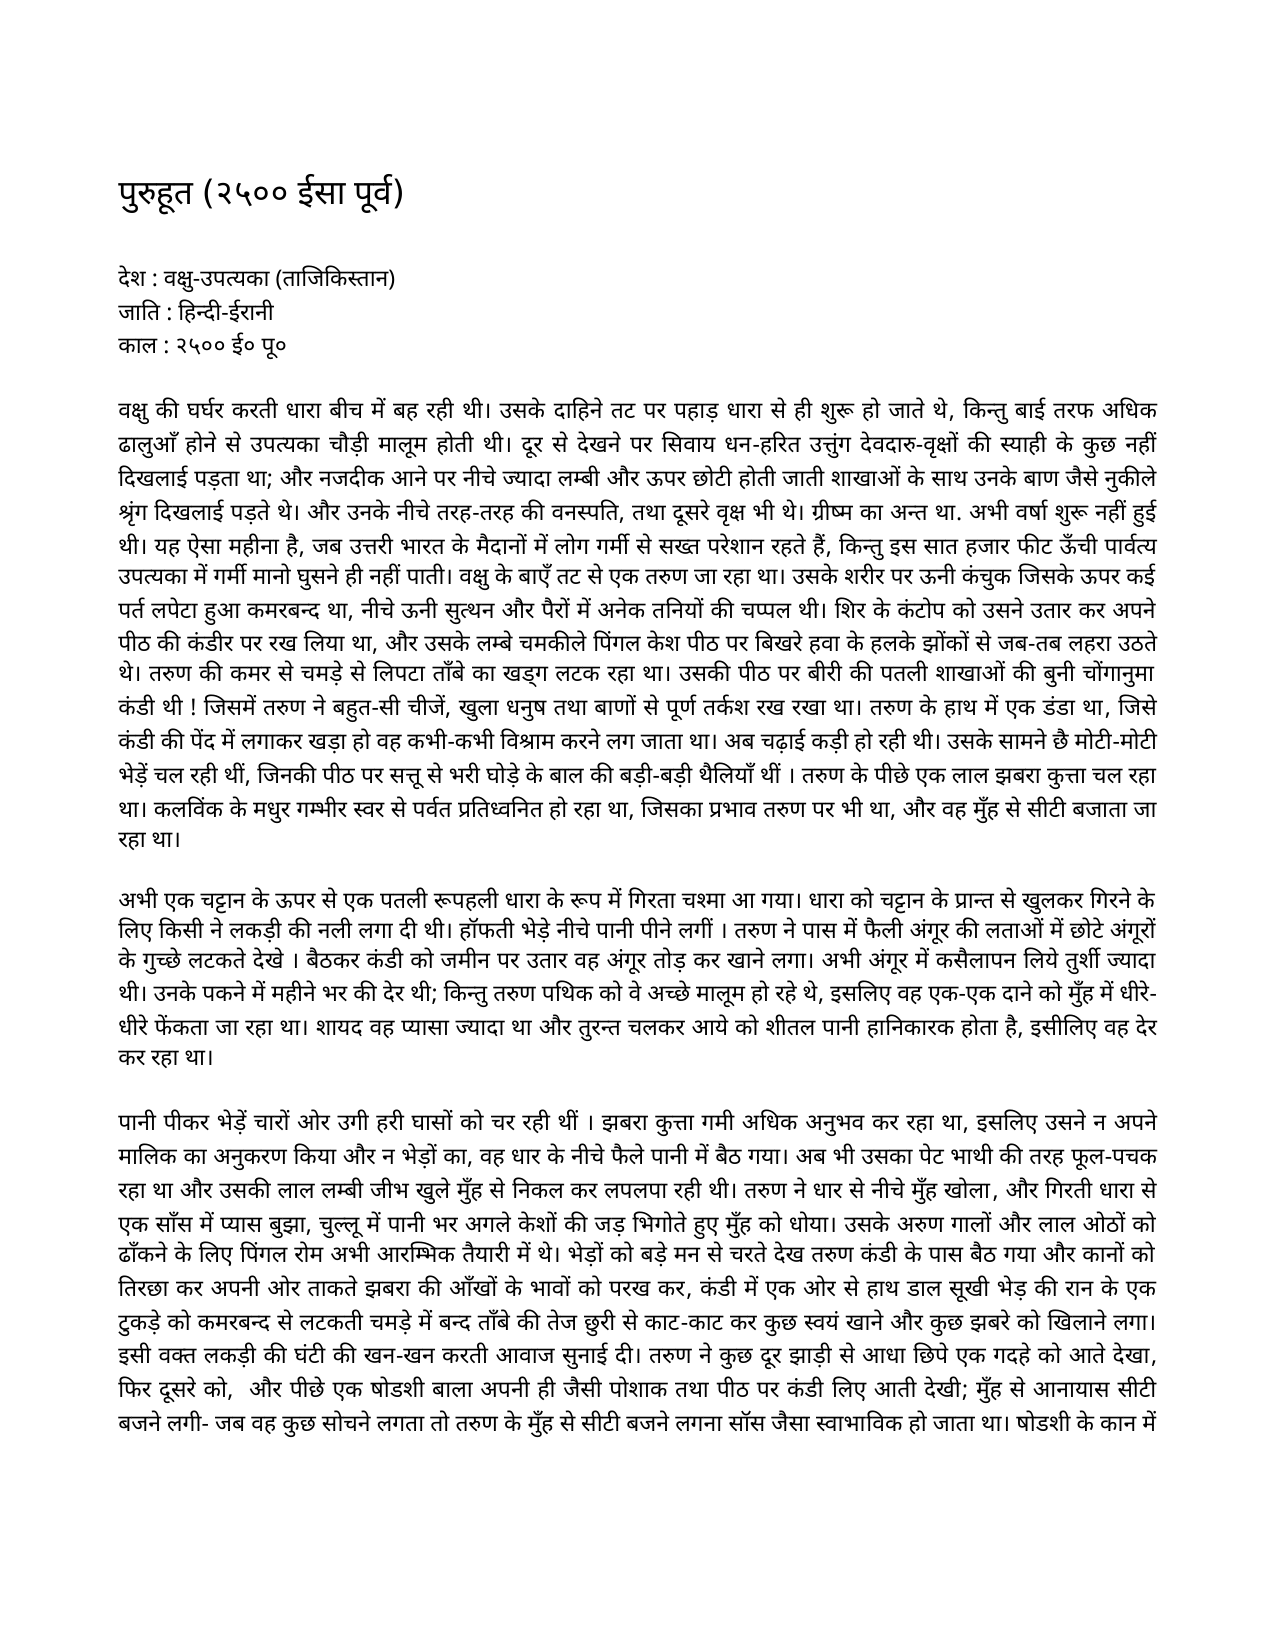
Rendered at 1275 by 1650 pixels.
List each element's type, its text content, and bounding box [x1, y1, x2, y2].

subtitle पुरुहूत (२५०० ईसा पूर्व) [118, 173, 1157, 218]
text पानी पीकर भेड़ें चारों ओर उगी हरी घासों को चर रही थीं । झबरा कुत्ता गमी अधिक अनुभव कर रहा था, इसलिए उसने न अपने मालिक का अनुकरण किया और न भेड़ों का, वह धार के नीचे फैले पानी में बैठ गया। अब भी उसका पेट भाथी की तरह फूल-पचक रहा था और उसकी लाल लम्बी जीभ खुले मुँह से निकल कर लपलपा रही थी। तरुण ने धार से नीचे मुँह खोला, और गिरती धारा से एक साँस में प्यास बुझा, चुल्लू में पानी भर अगले केशों की जड़ भिगोते हुए मुँह को धोया। उसके अरुण गालों और लाल ओठों को ढाँकने के लिए पिंगल रोम अभी आरम्भिक तैयारी में थे। भेड़ों को बड़े मन से चरते देख तरुण कंडी के पास बैठ गया और कानों को तिरछा कर अपनी ओर ताकते झबरा की आँखों के भावों को परख कर, कंडी में एक ओर से हाथ डाल सूखी भेड़ की रान के एक टुकड़े को कमरबन्द से लटकती चमड़े में बन्द ताँबे की तेज छुरी से काट-काट कर कुछ स्वयं खाने और कुछ झबरे को खिलाने लगा। इसी वक्त लकड़ी की घंटी की खन-खन करती आवाज सुनाई दी। तरुण ने कुछ दूर झाड़ी से आधा छिपे एक गदहे को आते देखा, फिर दूसरे को, और पीछे एक षोडशी बाला अपनी ही जैसी पोशाक तथा पीठ पर कंडी लिए आती देखी; मुँह से आनायास सीटी बजने लगी- जब वह कुछ सोचने लगता तो तरुण के मुँह से सीटी बजने लगना सॉस जैसा स्वाभाविक हो जाता था। षोडशी के कान में [118, 1106, 1157, 1441]
text वक्षु की घर्घर करती धारा बीच में बह रही थी। उसके दाहिने तट पर पहाड़ धारा से ही शुरू हो जाते थे, किन्तु बाई तरफ अधिक ढालुआँ होने से उपत्यका चौड़ी मालूम होती थी। दूर से देखने पर सिवाय धन-हरित उत्तुंग देवदारु-वृक्षों की स्याही के कुछ नहीं दिखलाई पड़ता था; और नजदीक आने पर नीचे ज्यादा लम्बी और ऊपर छोटी होती जाती शाखाओं के साथ उनके बाण जैसे नुकीले श्रृंग दिखलाई पड़ते थे। और उनके नीचे तरह-तरह की वनस्पति, तथा दूसरे वृक्ष भी थे। ग्रीष्म का अन्त था. अभी वर्षा शुरू नहीं हुई थी। यह ऐसा महीना है, जब उत्तरी भारत के मैदानों में लोग गर्मी से सख्त परेशान रहते हैं, किन्तु इस सात हजार फीट ऊँची पार्वत्य उपत्यका में गर्मी मानो घुसने ही नहीं पाती। वक्षु के बाएँ तट से एक तरुण जा रहा था। उसके शरीर पर ऊनी कंचुक जिसके ऊपर कई पर्त लपेटा हुआ कमरबन्द था, नीचे ऊनी सुत्थन और पैरों में अनेक तनियों की चप्पल थी। शिर के कंटोप को उसने उतार कर अपने पीठ की कंडीर पर रख लिया था, और उसके लम्बे चमकीले पिंगल केश पीठ पर बिखरे हवा के हलके झोंकों से जब-तब लहरा उठते थे। तरुण की कमर से चमड़े से लिपटा ताँबे का खड्ग लटक रहा था। उसकी पीठ पर बीरी की पतली शाखाओं की बुनी चोंगानुमा कंडी थी ! जिसमें तरुण ने बहुत-सी चीजें, खुला धनुष तथा बाणों से पूर्ण तर्कश रख रखा था। तरुण के हाथ में एक डंडा था, जिसे कंडी की पेंद में लगाकर खड़ा हो वह कभी-कभी विश्राम करने लग जाता था। अब चढ़ाई कड़ी हो रही थी। उसके सामने छै मोटी-मोटी भेड़ें चल रही थीं, जिनकी पीठ पर सत्तू से भरी घोड़े के बाल की बड़ी-बड़ी थैलियाँ थीं । तरुण के पीछे एक लाल झबरा कुत्ता चल रहा था। कलविंक के मधुर गम्भीर स्वर से पर्वत प्रतिध्वनित हो रहा था, जिसका प्रभाव तरुण पर भी था, और वह मुँह से सीटी बजाता जा रहा था। [118, 394, 1157, 856]
text देश : वक्षु-उपत्यका (ताजिकिस्तान) [118, 262, 1157, 295]
text अभी एक चट्टान के ऊपर से एक पतली रूपहली धारा के रूप में गिरता चश्मा आ गया। धारा को चट्टान के प्रान्त से खुलकर गिरने के लिए किसी ने लकड़ी की नली लगा दी थी। हॉफती भेड़े नीचे पानी पीने लगीं । तरुण ने पास में फैली अंगूर की लताओं में छोटे अंगूरों के गुच्छे लटकते देखे । बैठकर कंडी को जमीन पर उतार वह अंगूर तोड़ कर खाने लगा। अभी अंगूर में कसैलापन लिये तुर्शी ज्यादा थी। उनके पकने में महीने भर की देर थी; किन्तु तरुण पथिक को वे अच्छे मालूम हो रहे थे, इसलिए वह एक-एक दाने को मुँह में धीरे-धीरे फेंकता जा रहा था। शायद वह प्यासा ज्यादा था और तुरन्त चलकर आये को शीतल पानी हानिकारक होता है, इसीलिए वह देर कर रहा था। [118, 888, 1157, 1075]
text काल : २५०० ई० पू० [118, 329, 1157, 363]
text जाति : हिन्दी-ईरानी [118, 295, 1157, 329]
